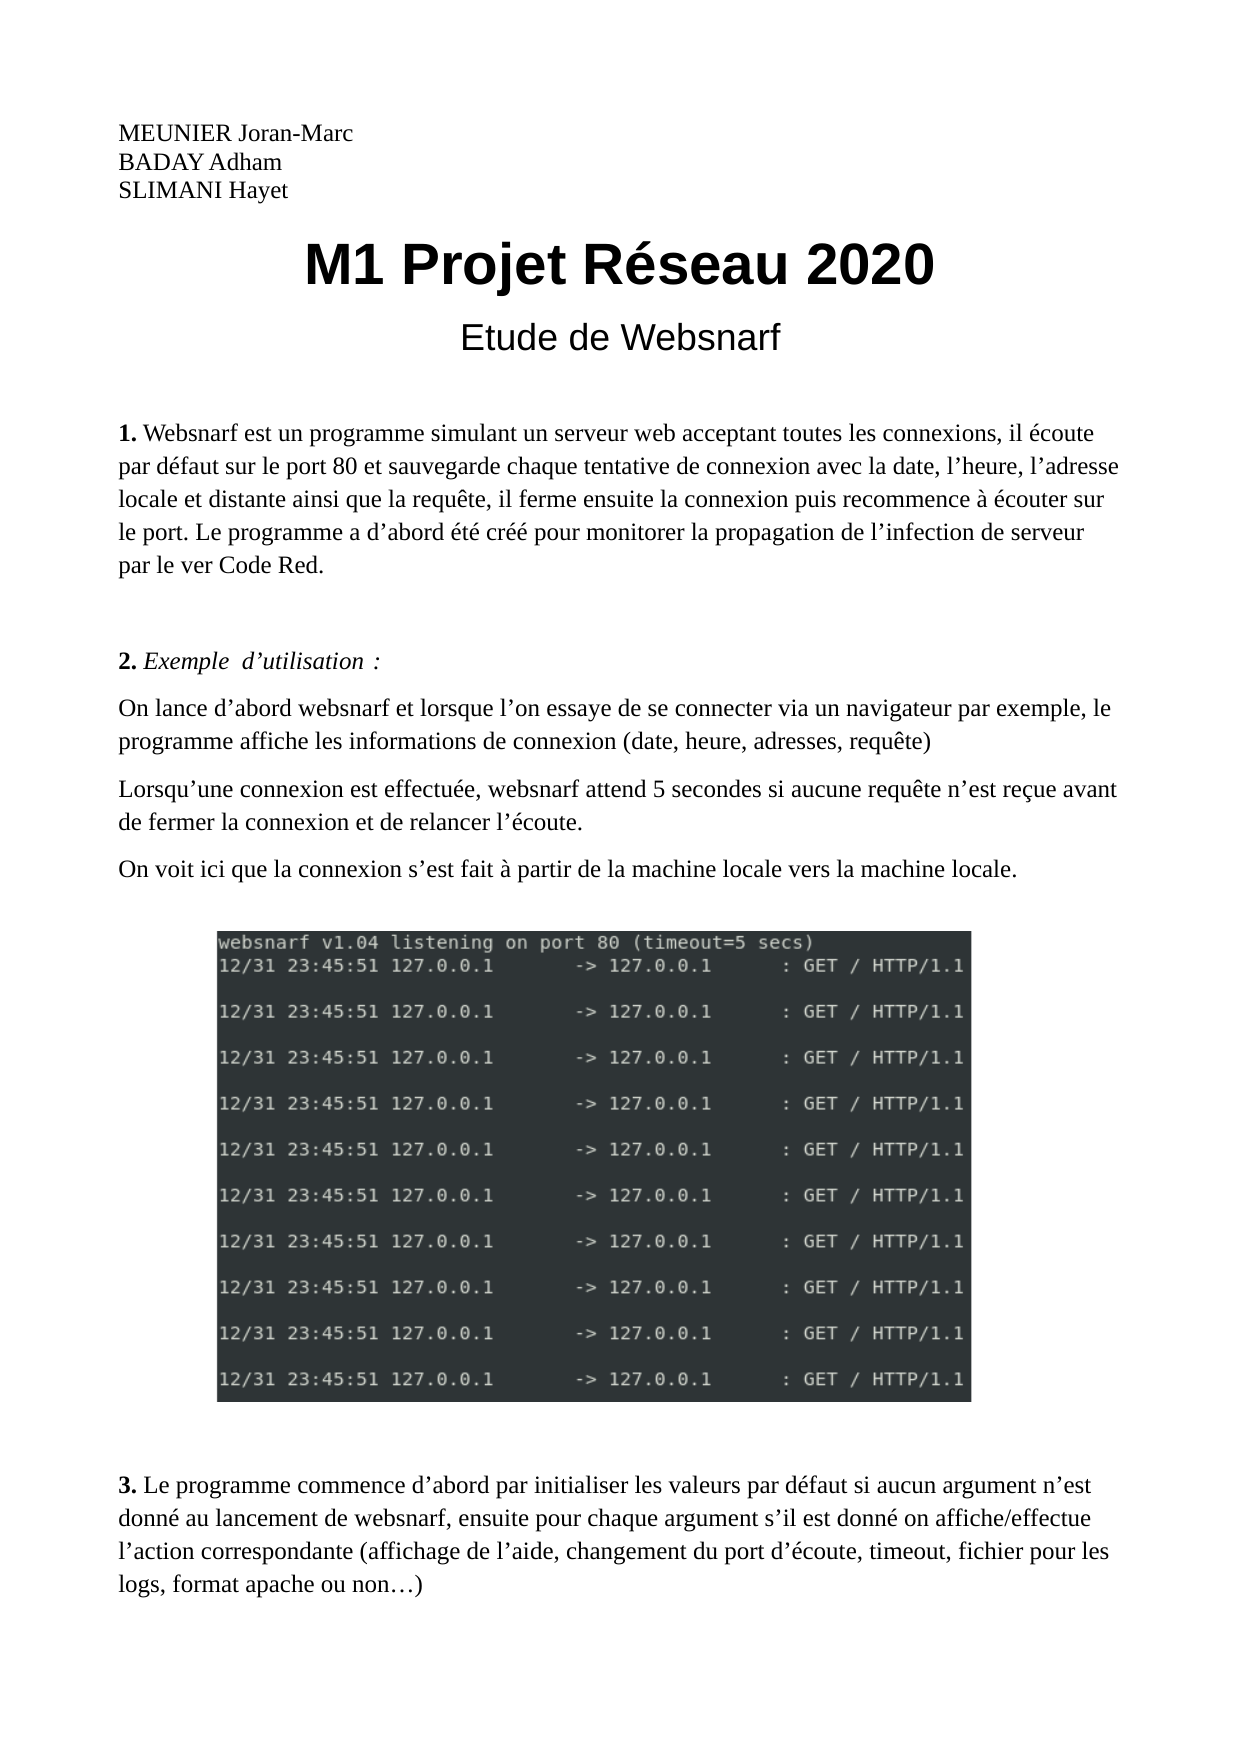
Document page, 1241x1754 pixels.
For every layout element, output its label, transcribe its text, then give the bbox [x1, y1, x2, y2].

text 1. Websnarf est un programme simulant un serveur web acceptant toutes les connexions, il écoute par défaut sur le port 80 et sauvegarde chaque tentative de connexion avec la date, l’heure, l’adresse locale et distante ainsi que la requête, il ferme ensuite la connexion puis recommence à écouter sur le port. Le programme a d’abord été créé pour monitorer la propagation de l’infection de serveur par le ver Code Red. [118, 418, 1122, 579]
title M1 Projet Réseau 2020 [118, 229, 1122, 296]
text SLIMANI Hayet [118, 176, 1122, 204]
text MEUNIER Joran-Marc [118, 118, 1122, 147]
text On voit ici que la connexion s’est fait à partir de la machine locale vers la machine locale. [118, 854, 1122, 883]
text Lorsqu’une connexion est effectuée, websnarf attend 5 secondes si aucune requête n’est reçue avant de fermer la connexion et de relancer l’écoute. [118, 774, 1122, 836]
text BADAY Adham [118, 147, 1122, 176]
text 3. Le programme commence d’abord par initialiser les valeurs par défaut si aucun argument n’est donné au lancement de websnarf, ensuite pour chaque argument s’il est donné on affiche/effectue l’action correspondante (affichage de l’aide, changement du port d’écoute, timeout, fichier pour les logs, format apache ou non…) [118, 1470, 1122, 1597]
text 2. Exemple d’utilisation : [118, 646, 1122, 674]
picture [216, 931, 972, 1402]
subtitle Etude de Websnarf [118, 315, 1122, 358]
text On lance d’abord websnarf et lorsque l’on essaye de se connecter via un navigateur par exemple, le programme affiche les informations de connexion (date, heure, adresses, requête) [118, 693, 1122, 755]
